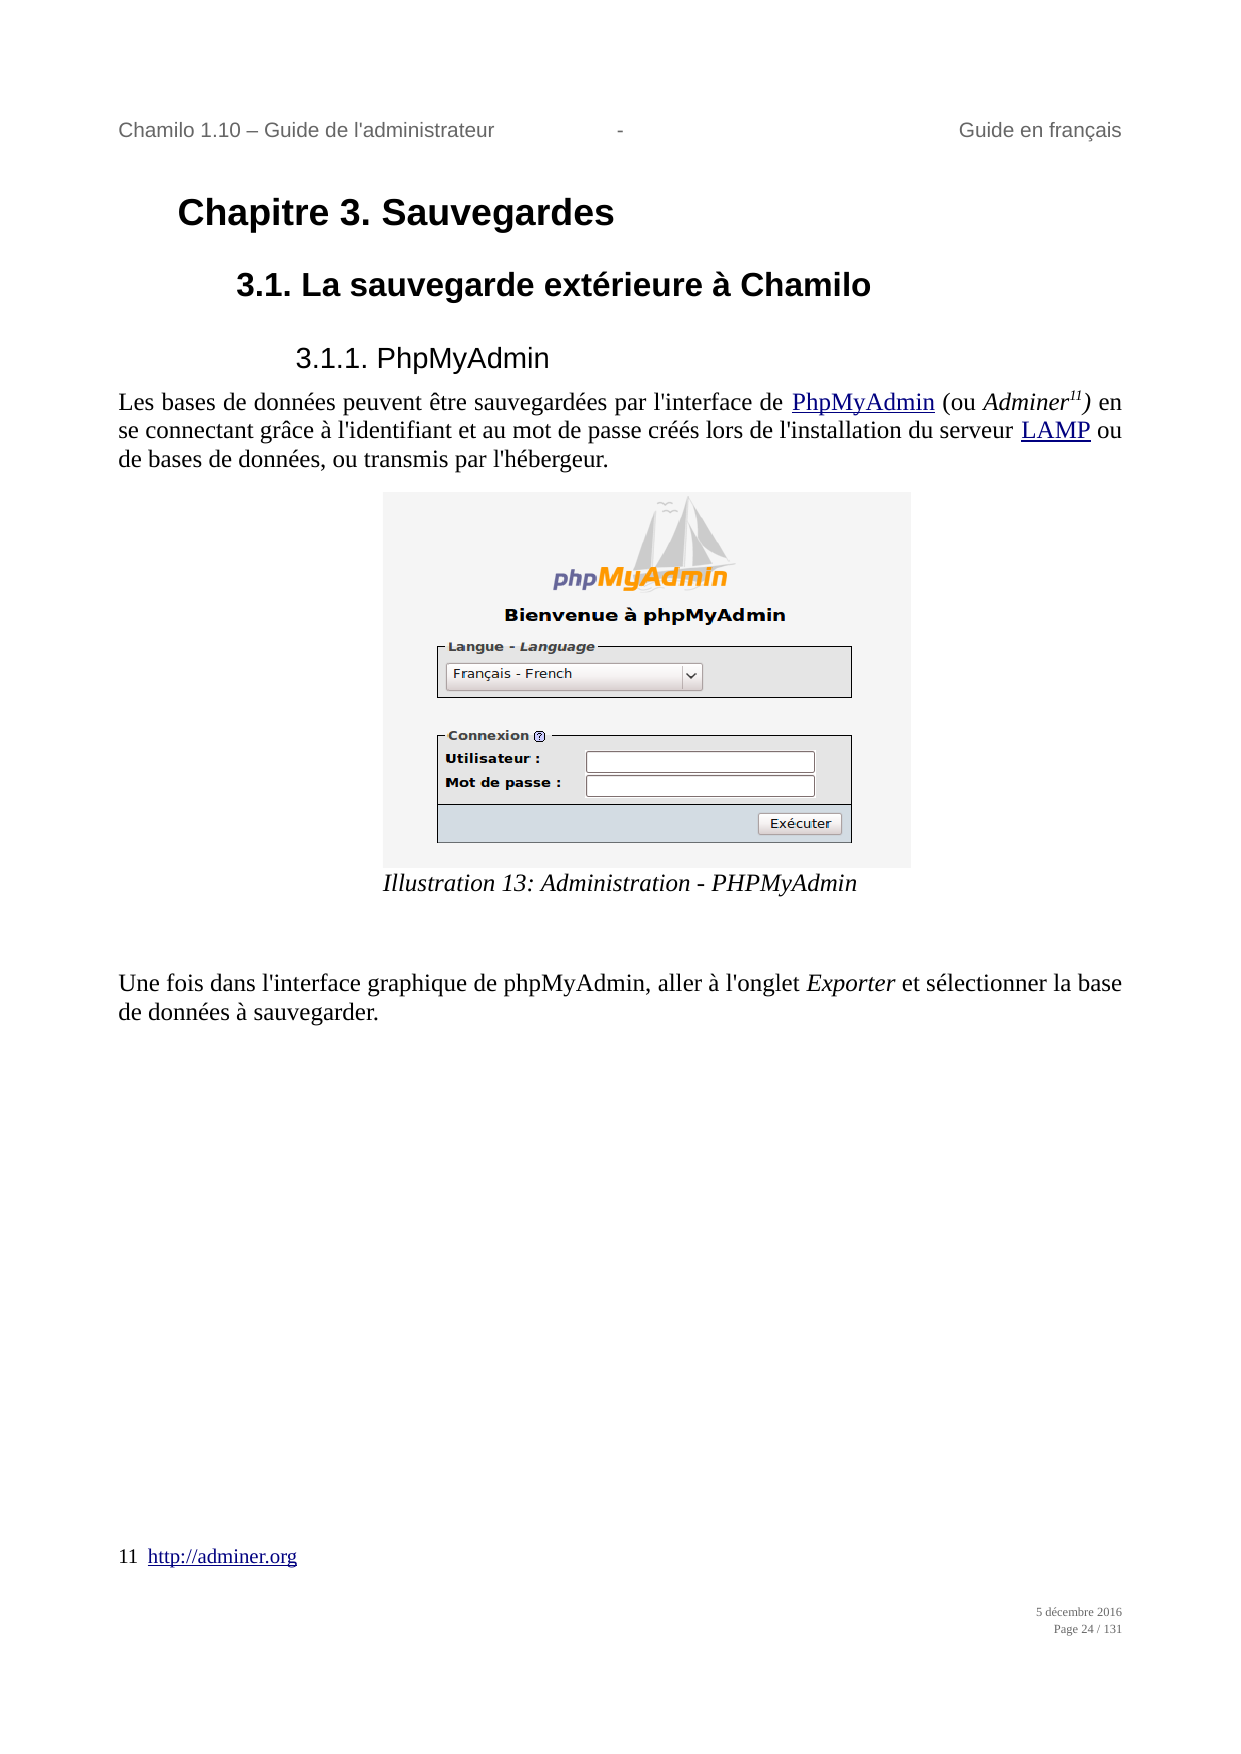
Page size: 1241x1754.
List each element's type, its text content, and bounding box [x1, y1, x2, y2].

text Les bases de données peuvent être sauvegardées par l'interface de PhpMyAdmin (ou Adminer) en se connectant grâce à l'identifiant et au mot de passe créés lors de l'installation du serveur LAMP ou de bases de données, ou transmis par l'hébergeur. [118, 387, 1122, 473]
text Illustration 13: Administration - PHPMyAdmin [383, 868, 911, 896]
subtitle PhpMyAdmin [295, 341, 1122, 374]
text Une fois dans l'interface graphique de phpMyAdmin, aller à l'onglet Exporter et sélectionner la base de données à sauvegarder. [118, 968, 1122, 1026]
text http://adminer.org [118, 1544, 1122, 1568]
subtitle La sauvegarde extérieure à Chamilo [236, 265, 1122, 303]
picture [382, 492, 911, 868]
subtitle Sauvegardes [177, 190, 1122, 233]
